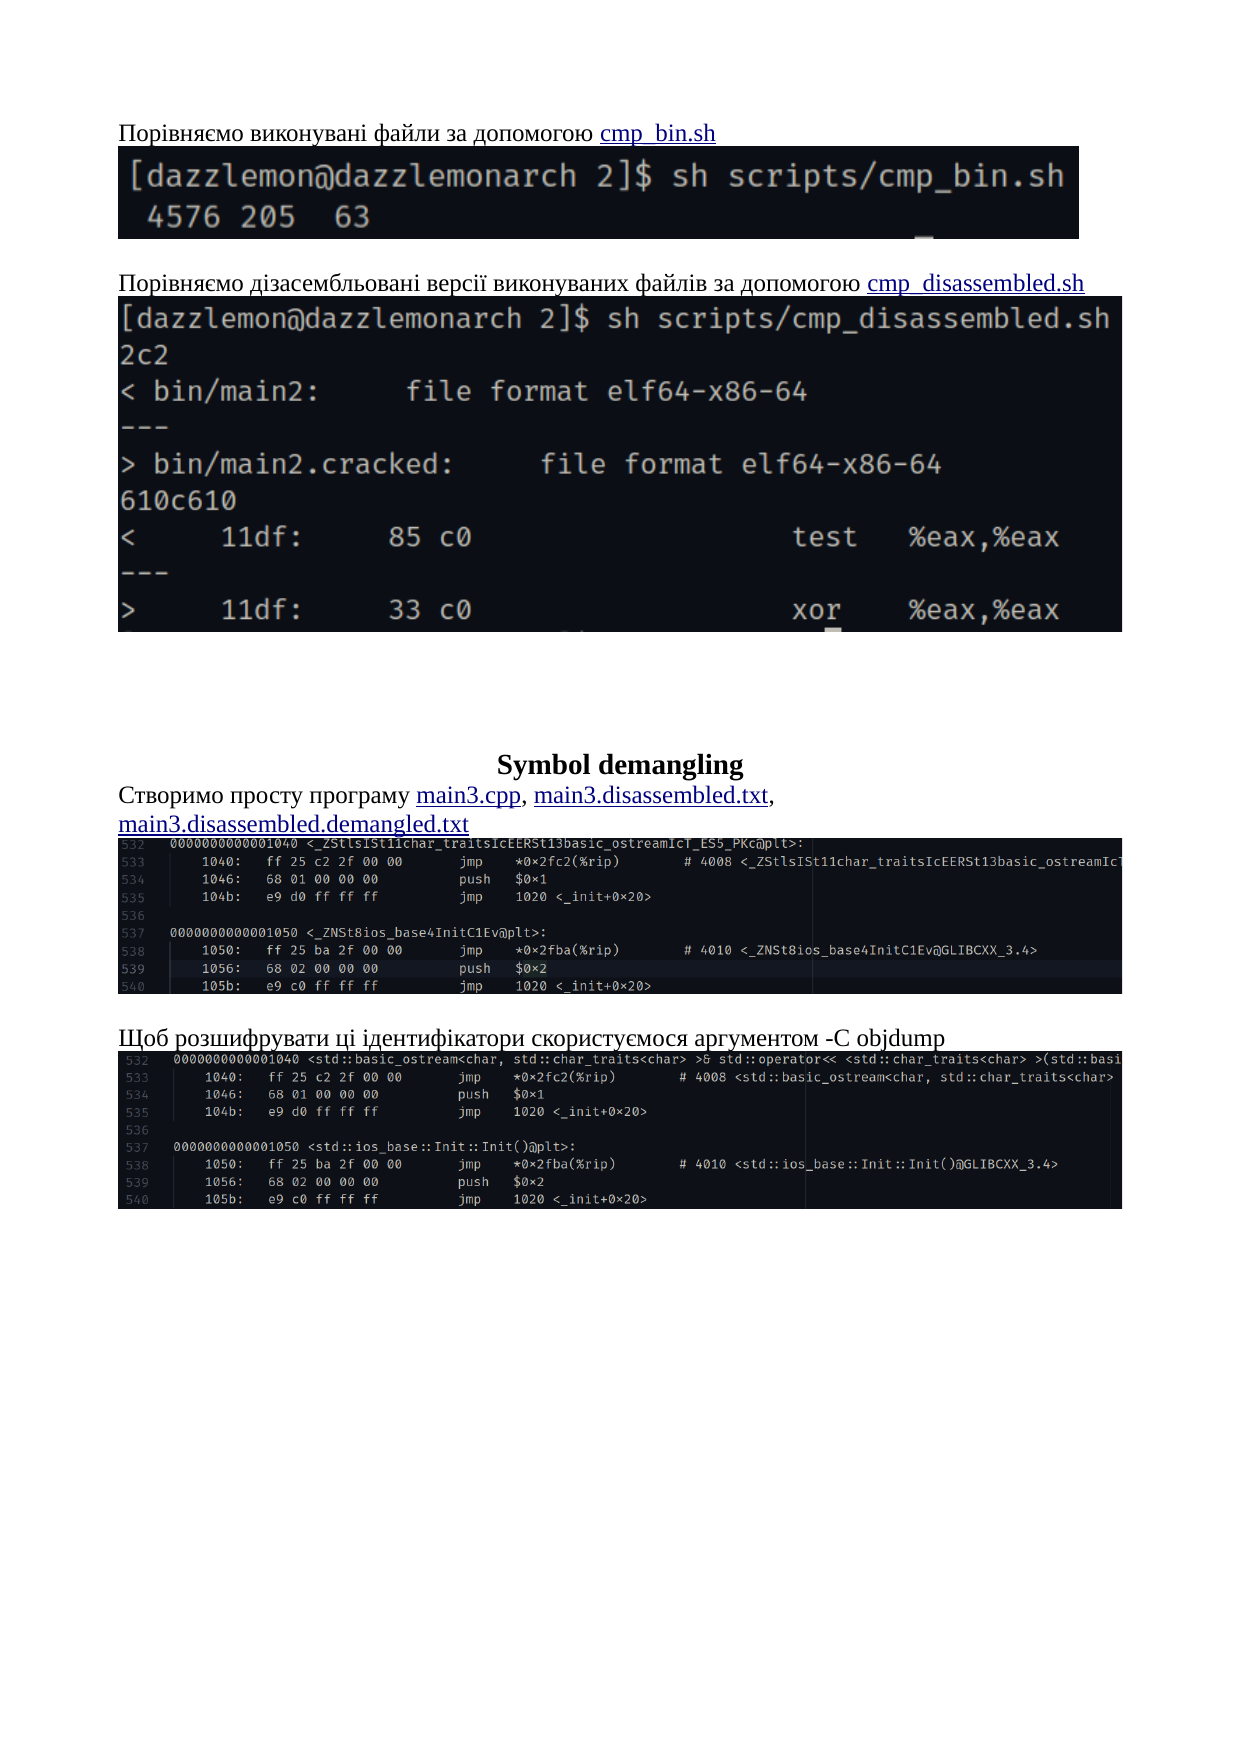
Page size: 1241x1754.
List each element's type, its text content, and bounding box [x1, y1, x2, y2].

picture [118, 838, 1123, 994]
text Порівняємо дізасембльовані версії виконуваних файлів за допомогою cmp_disassembled.sh [118, 268, 1122, 296]
text Створимо просту програму main3.cpp, main3.disassembled.txt, main3.disassembled.demangled.txt [118, 781, 1122, 838]
text Порівняємо виконувані файли за допомогою cmp_bin.sh [118, 118, 1122, 147]
text Symbol demangling [118, 747, 1122, 781]
picture [118, 146, 1079, 239]
picture [118, 1051, 1123, 1209]
picture [118, 296, 1123, 632]
text Щоб розшифрувати ці ідентифікатори скористуємося аргументом -C objdump [118, 1023, 1122, 1051]
